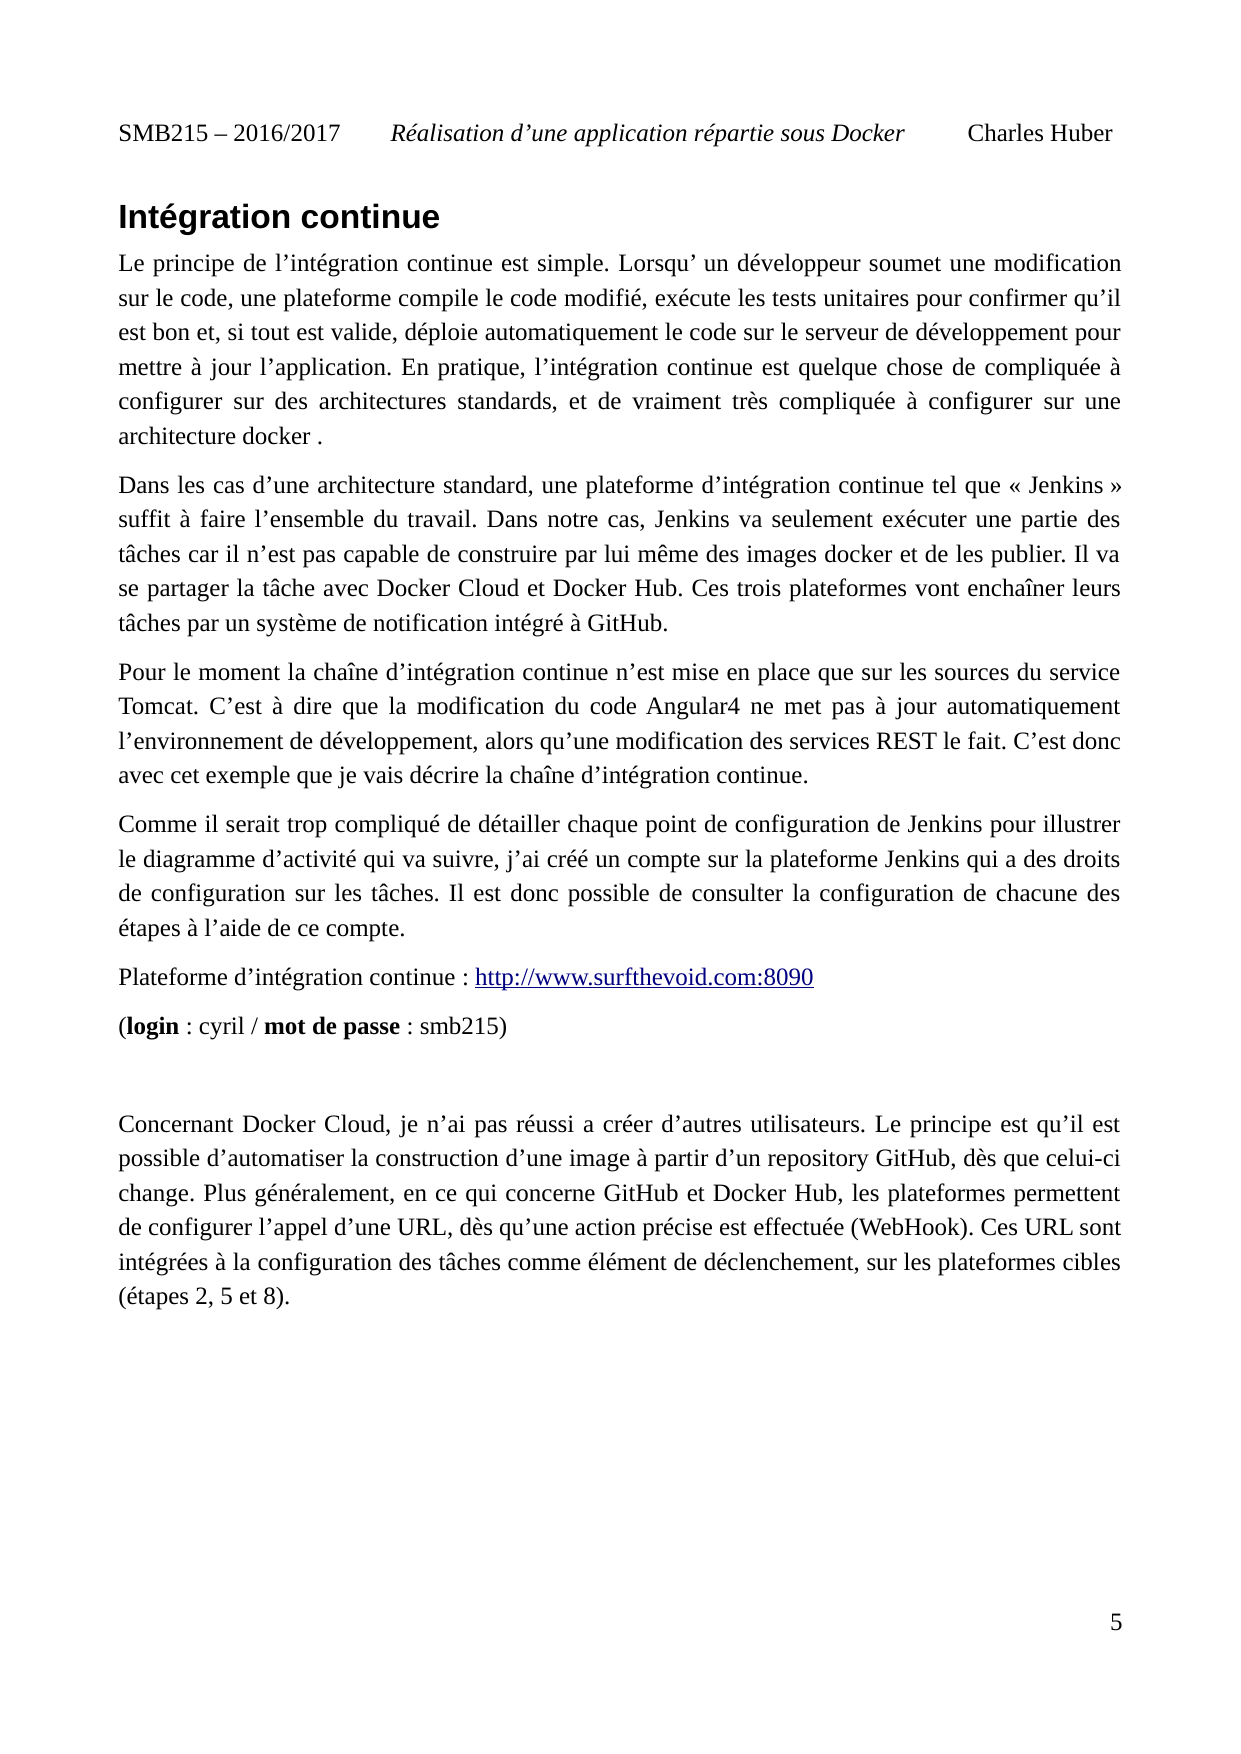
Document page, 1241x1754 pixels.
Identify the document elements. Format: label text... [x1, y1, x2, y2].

text Dans les cas d’une architecture standard, une plateforme d’intégration continue tel que « Jenkins » suffit à faire l’ensemble du travail. Dans notre cas, Jenkins va seulement exécuter une partie des tâches car il n’est pas capable de construire par lui même des images docker et de les publier. Il va se partager la tâche avec Docker Cloud et Docker Hub. Ces trois plateformes vont enchaîner leurs tâches par un système de notification intégré à GitHub. [118, 470, 1122, 636]
text Concernant Docker Cloud, je n’ai pas réussi a créer d’autres utilisateurs. Le principe est qu’il est possible d’automatiser la construction d’une image à partir d’un repository GitHub, dès que celui-ci change. Plus généralement, en ce qui concerne GitHub et Docker Hub, les plateformes permettent de configurer l’appel d’une URL, dès qu’une action précise est effectuée (WebHook). Ces URL sont intégrées à la configuration des tâches comme élément de déclenchement, sur les plateformes cibles (étapes 2, 5 et 8). [118, 1109, 1122, 1310]
text Plateforme d’intégration continue : http://www.surfthevoid.com:8090 [118, 962, 1122, 991]
text Pour le moment la chaîne d’intégration continue n’est mise en place que sur les sources du service Tomcat. C’est à dire que la modification du code Angular4 ne met pas à jour automatiquement l’environnement de développement, alors qu’une modification des services REST le fait. C’est donc avec cet exemple que je vais décrire la chaîne d’intégration continue. [118, 657, 1122, 789]
text (login : cyril / mot de passe : smb215) [118, 1011, 1122, 1039]
text Comme il serait trop compliqué de détailler chaque point de configuration de Jenkins pour illustrer le diagramme d’activité qui va suivre, j’ai créé un compte sur la plateforme Jenkins qui a des droits de configuration sur les tâches. Il est donc possible de consulter la configuration de chacune des étapes à l’aide de ce compte. [118, 809, 1122, 941]
subtitle Intégration continue [118, 197, 1122, 236]
text Le principe de l’intégration continue est simple. Lorsqu’ un développeur soumet une modification sur le code, une plateforme compile le code modifié, exécute les tests unitaires pour confirmer qu’il est bon et, si tout est valide, déploie automatiquement le code sur le serveur de développement pour mettre à jour l’application. En pratique, l’intégration continue est quelque chose de compliquée à configurer sur des architectures standards, et de vraiment très compliquée à configurer sur une architecture docker . [118, 248, 1122, 449]
